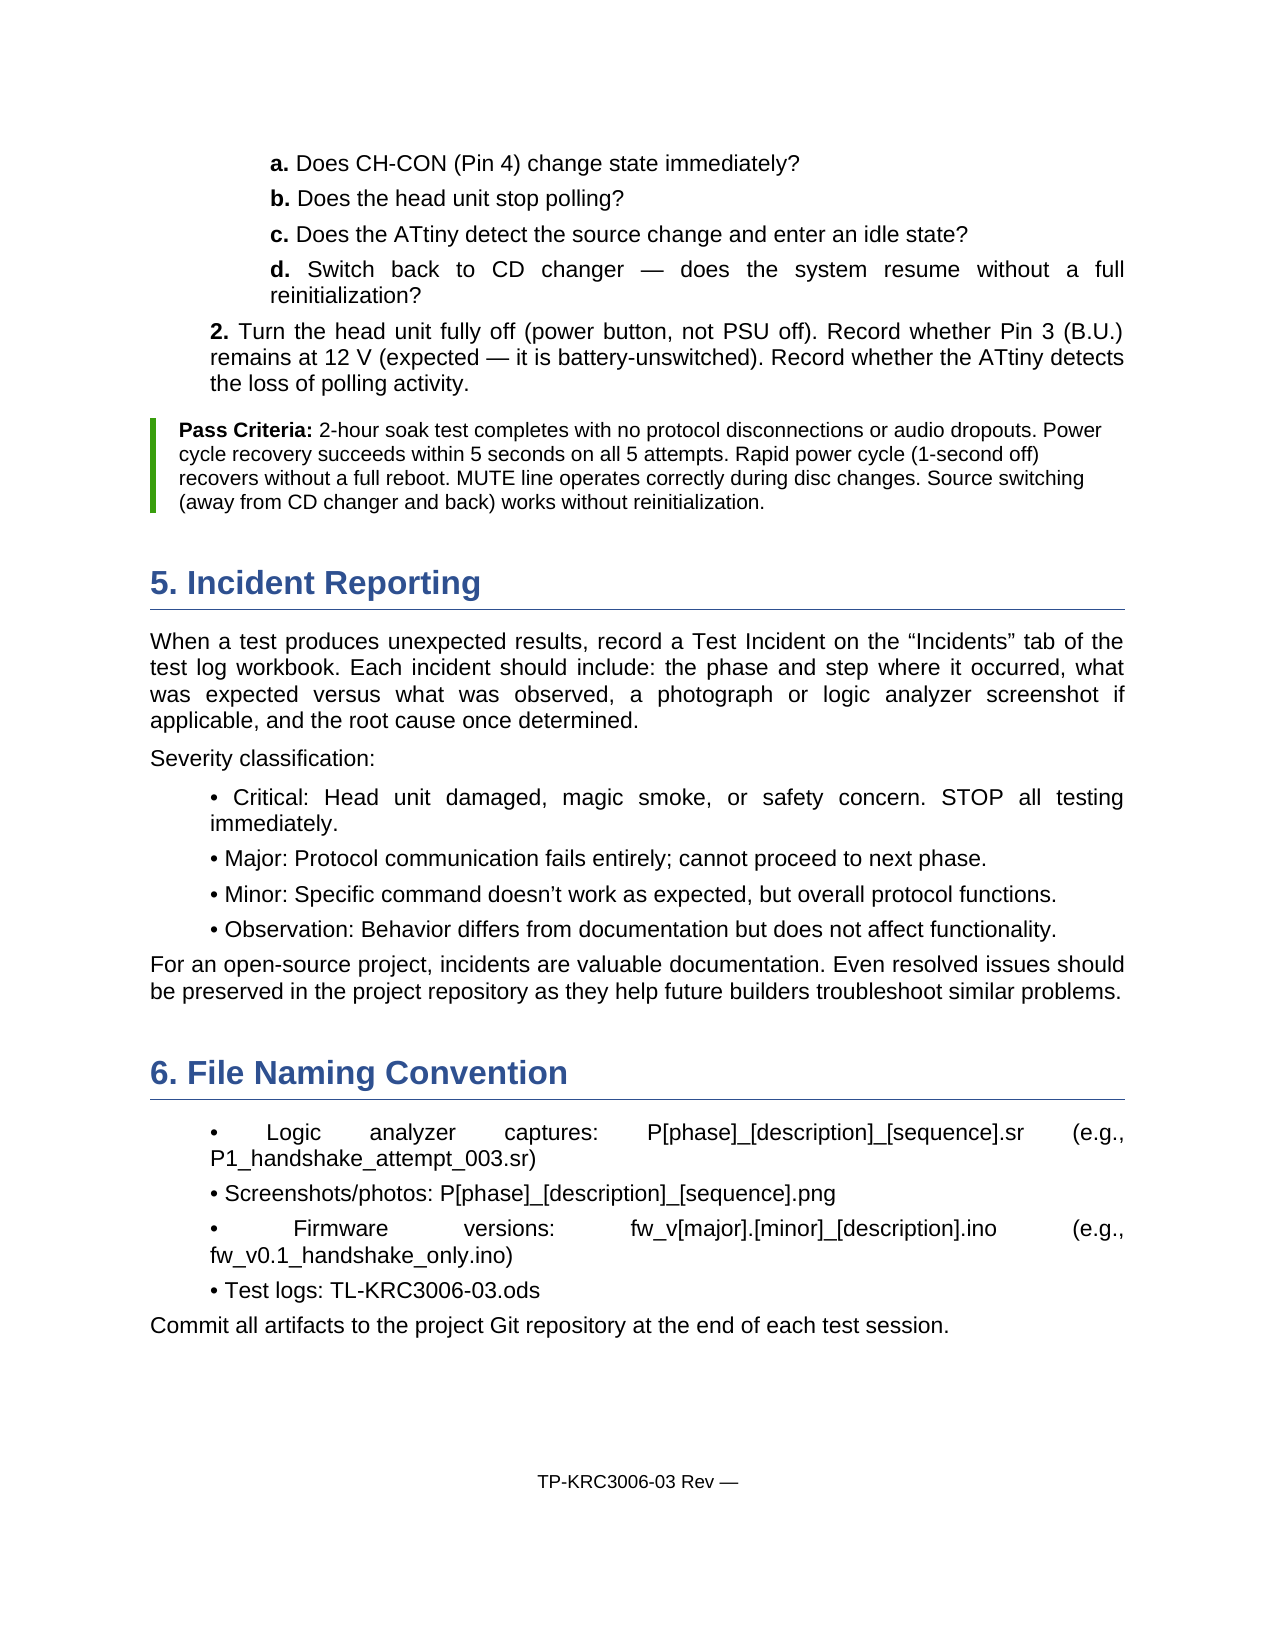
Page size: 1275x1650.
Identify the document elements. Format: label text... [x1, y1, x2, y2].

text b. Does the head unit stop polling? [270, 185, 1125, 212]
text • Firmware versions: fw_v[major].[minor]_[description].ino (e.g., fw_v0.1_handshake_only.ino) [210, 1215, 1125, 1268]
text • Critical: Head unit damaged, magic smoke, or safety concern. STOP all testing immediately. [210, 784, 1125, 836]
text • Logic analyzer captures: P[phase]_[description]_[sequence].sr (e.g., P1_handshake_attempt_003.sr) [210, 1118, 1125, 1171]
text Pass Criteria: 2-hour soak test completes with no protocol disconnections or audio dropouts. Power cycle recovery succeeds within 5 seconds on all 5 attempts. Rapid power cycle (1-second off) recovers without a full reboot. MUTE line operates correctly during disc changes. Source switching (away from CD changer and back) works without reinitialization. [156, 418, 1125, 513]
text d. Switch back to CD changer — does the system resume without a full reinitialization? [270, 256, 1125, 309]
text • Observation: Behavior differs from documentation but does not affect functionality. [210, 916, 1125, 942]
subtitle 6. File Naming Convention [150, 1053, 1125, 1099]
text • Screenshots/photos: P[phase]_[description]_[sequence].png [210, 1180, 1125, 1206]
text For an open-source project, incidents are valuable documentation. Even resolved issues should be preserved in the project repository as they help future builders troubleshoot similar problems. [150, 951, 1125, 1004]
text • Test logs: TL-KRC3006-03.ods [210, 1277, 1125, 1303]
text c. Does the ATtiny detect the source change and enter an idle state? [270, 221, 1125, 247]
text • Minor: Specific command doesn’t work as expected, but overall protocol functions. [210, 881, 1125, 907]
text 2. Turn the head unit fully off (power button, not PSU off). Record whether Pin 3 (B.U.) remains at 12 V (expected — it is battery-unswitched). Record whether the ATtiny detects the loss of polling activity. [210, 318, 1125, 397]
text When a test produces unexpected results, record a Test Incident on the “Incidents” tab of the test log workbook. Each incident should include: the phase and step where it occurred, what was expected versus what was observed, a photograph or logic analyzer screenshot if applicable, and the root cause once determined. [150, 628, 1125, 733]
text a. Does CH-CON (Pin 4) change state immediately? [270, 150, 1125, 176]
text Severity classification: [150, 745, 1125, 772]
text • Major: Protocol communication fails entirely; cannot proceed to next phase. [210, 845, 1125, 872]
text Commit all artifacts to the project Git repository at the end of each test session. [150, 1312, 1125, 1339]
subtitle 5. Incident Reporting [150, 563, 1125, 609]
